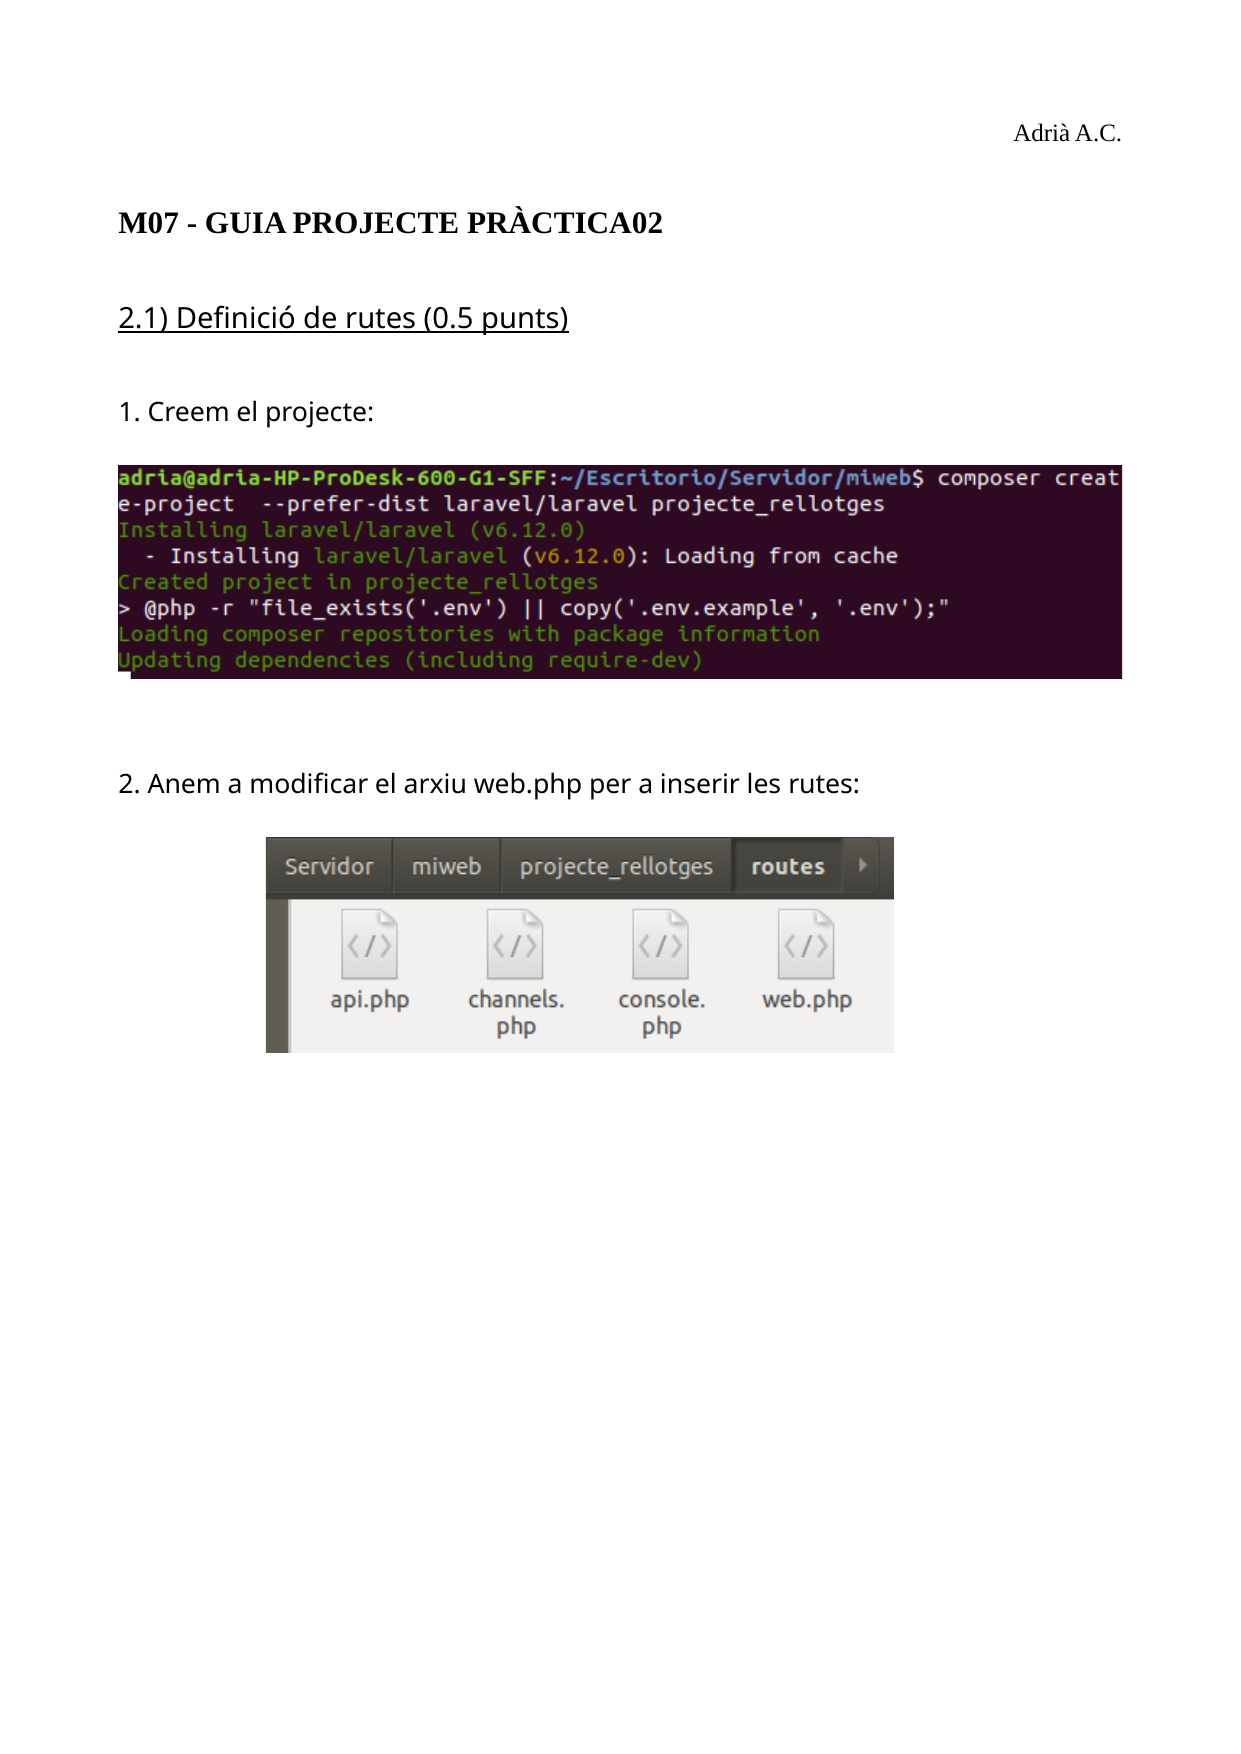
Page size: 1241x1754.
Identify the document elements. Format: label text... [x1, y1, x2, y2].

text Adrià A.C. [118, 118, 1122, 147]
text 2. Anem a modificar el arxiu web.php per a inserir les rutes: [118, 765, 1122, 801]
text M07 - GUIA PROJECTE PRÀCTICA02 [118, 204, 1122, 240]
text 2.1) Definició de rutes (0.5 punts) [118, 298, 1122, 337]
picture [265, 837, 894, 1053]
picture [118, 465, 1123, 679]
text 1. Creem el projecte: [118, 393, 1122, 429]
